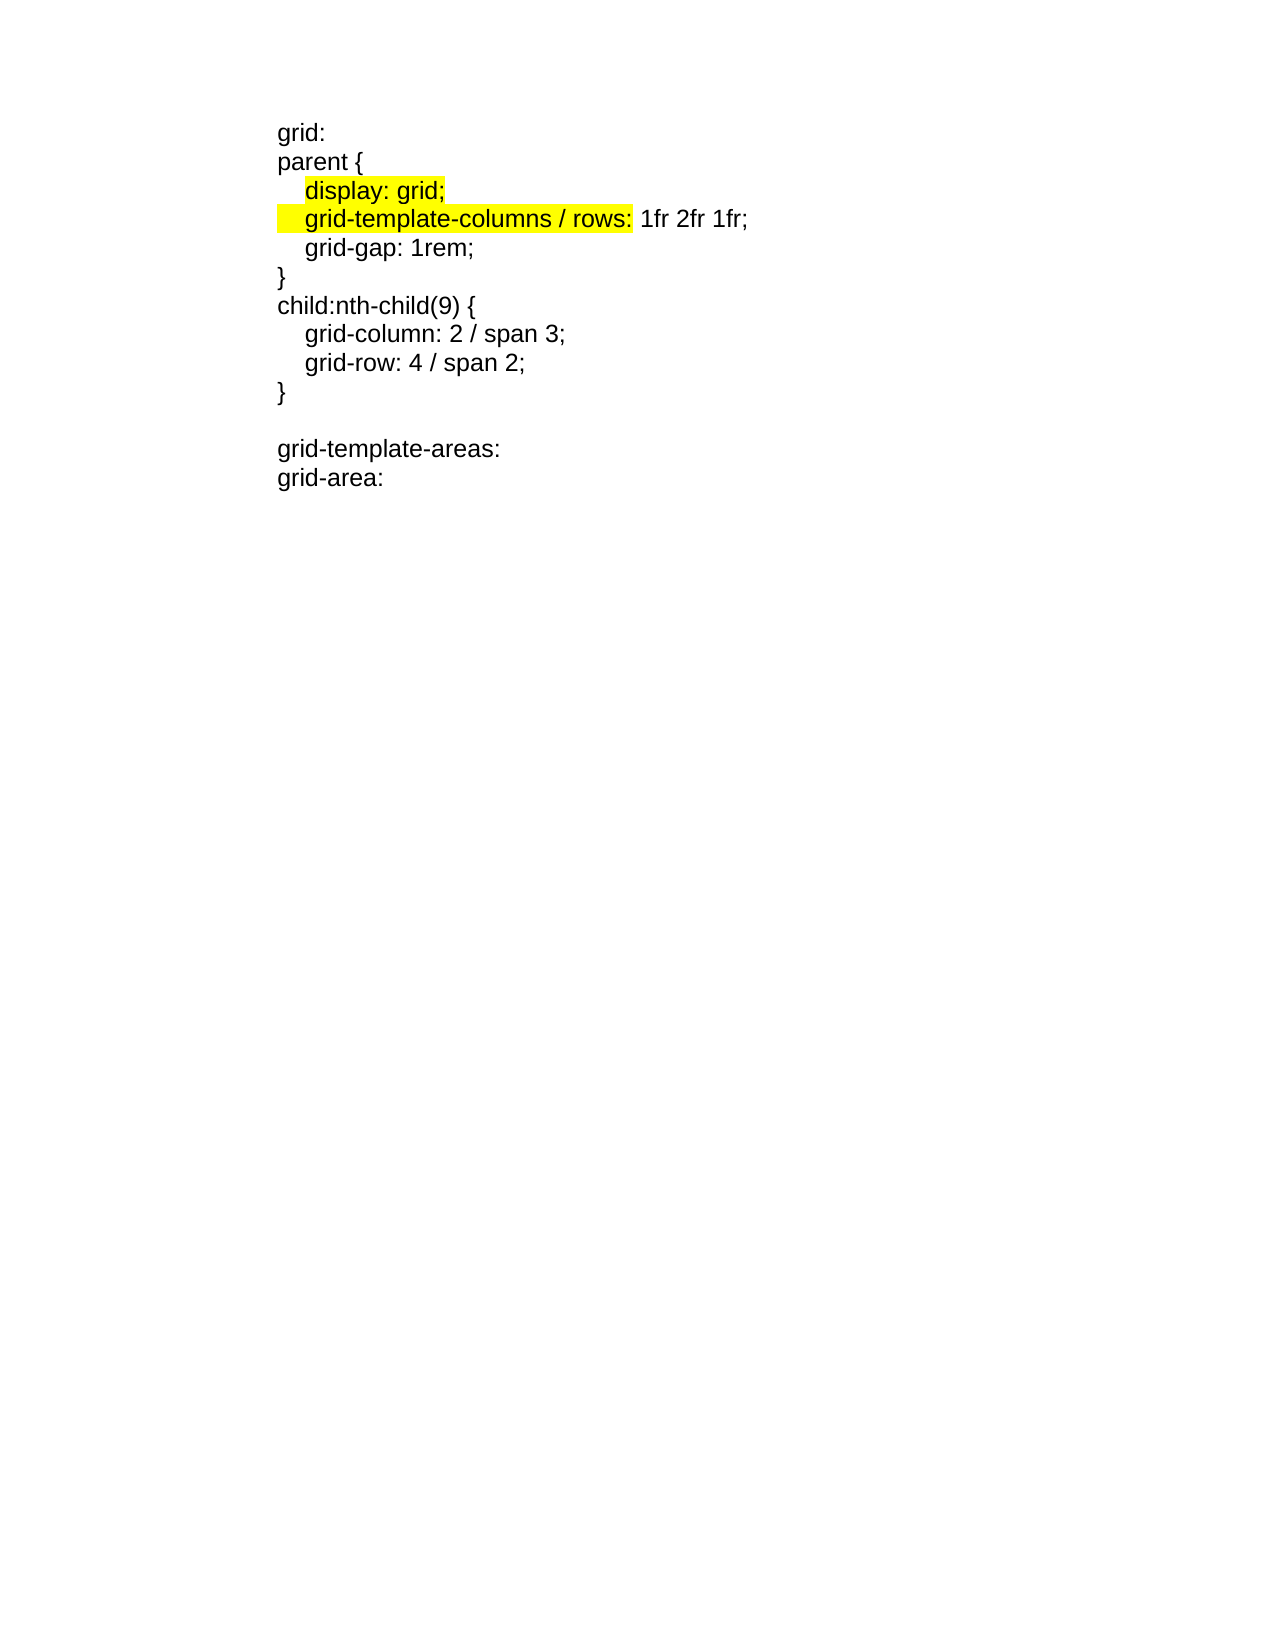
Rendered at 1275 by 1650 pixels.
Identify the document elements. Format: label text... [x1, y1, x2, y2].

text grid: [277, 118, 1156, 147]
text grid-area: [277, 463, 1156, 492]
text grid-template-areas: [277, 434, 1156, 463]
text grid-row: 4 / span 2; [277, 348, 1156, 377]
text grid-template-columns / rows: 1fr 2fr 1fr; [277, 204, 1156, 233]
text child:nth-child(9) { [277, 291, 1156, 319]
text } [277, 377, 1156, 406]
text parent { [277, 147, 1156, 176]
text grid-column: 2 / span 3; [277, 319, 1156, 348]
text grid-gap: 1rem; [277, 233, 1156, 262]
text } [277, 262, 1156, 291]
text display: grid; [277, 176, 1156, 204]
